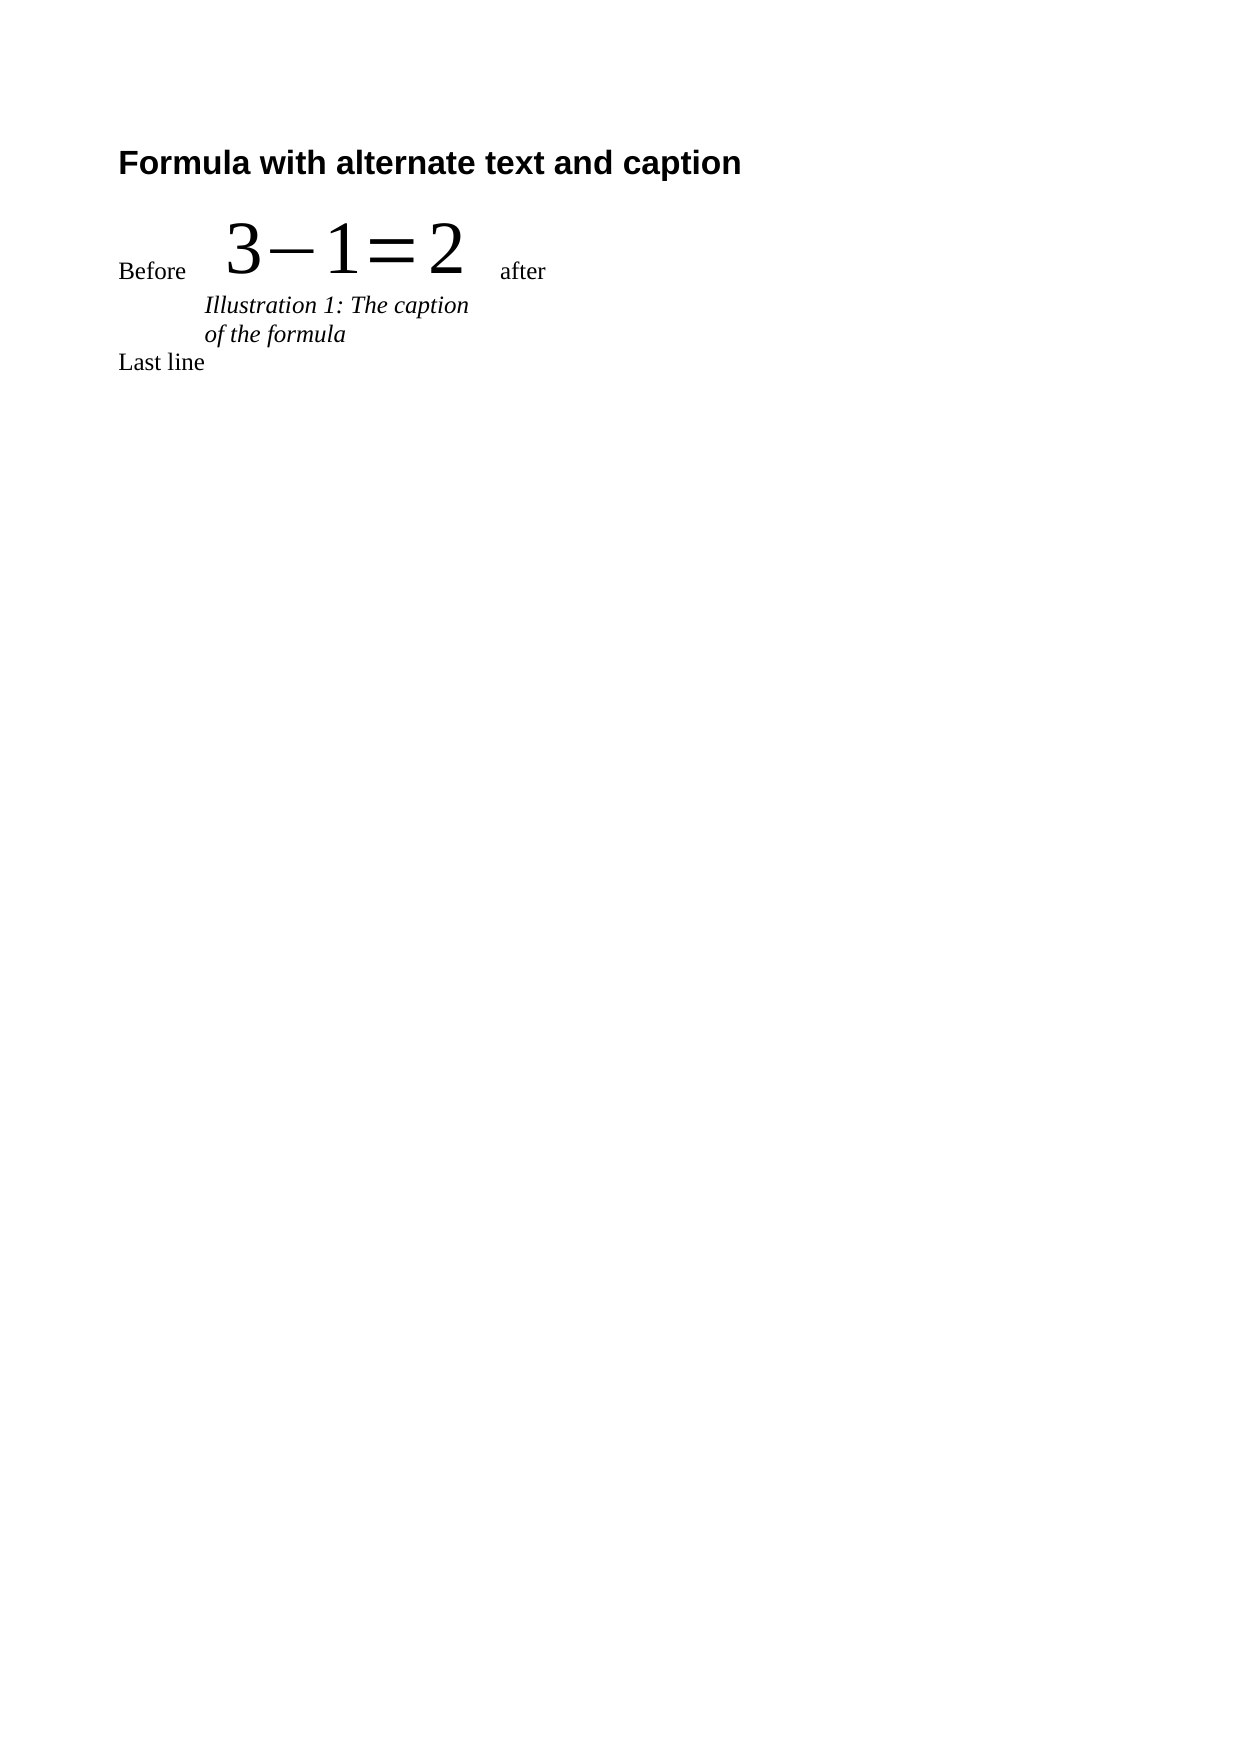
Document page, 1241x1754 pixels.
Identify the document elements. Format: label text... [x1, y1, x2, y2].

text Before after [118, 194, 1122, 347]
text three minus one equal twoIllustration 1: The caption of the formula [204, 207, 482, 347]
subtitle Formula with alternate text and caption [118, 143, 1122, 182]
text Last line [118, 347, 1122, 376]
